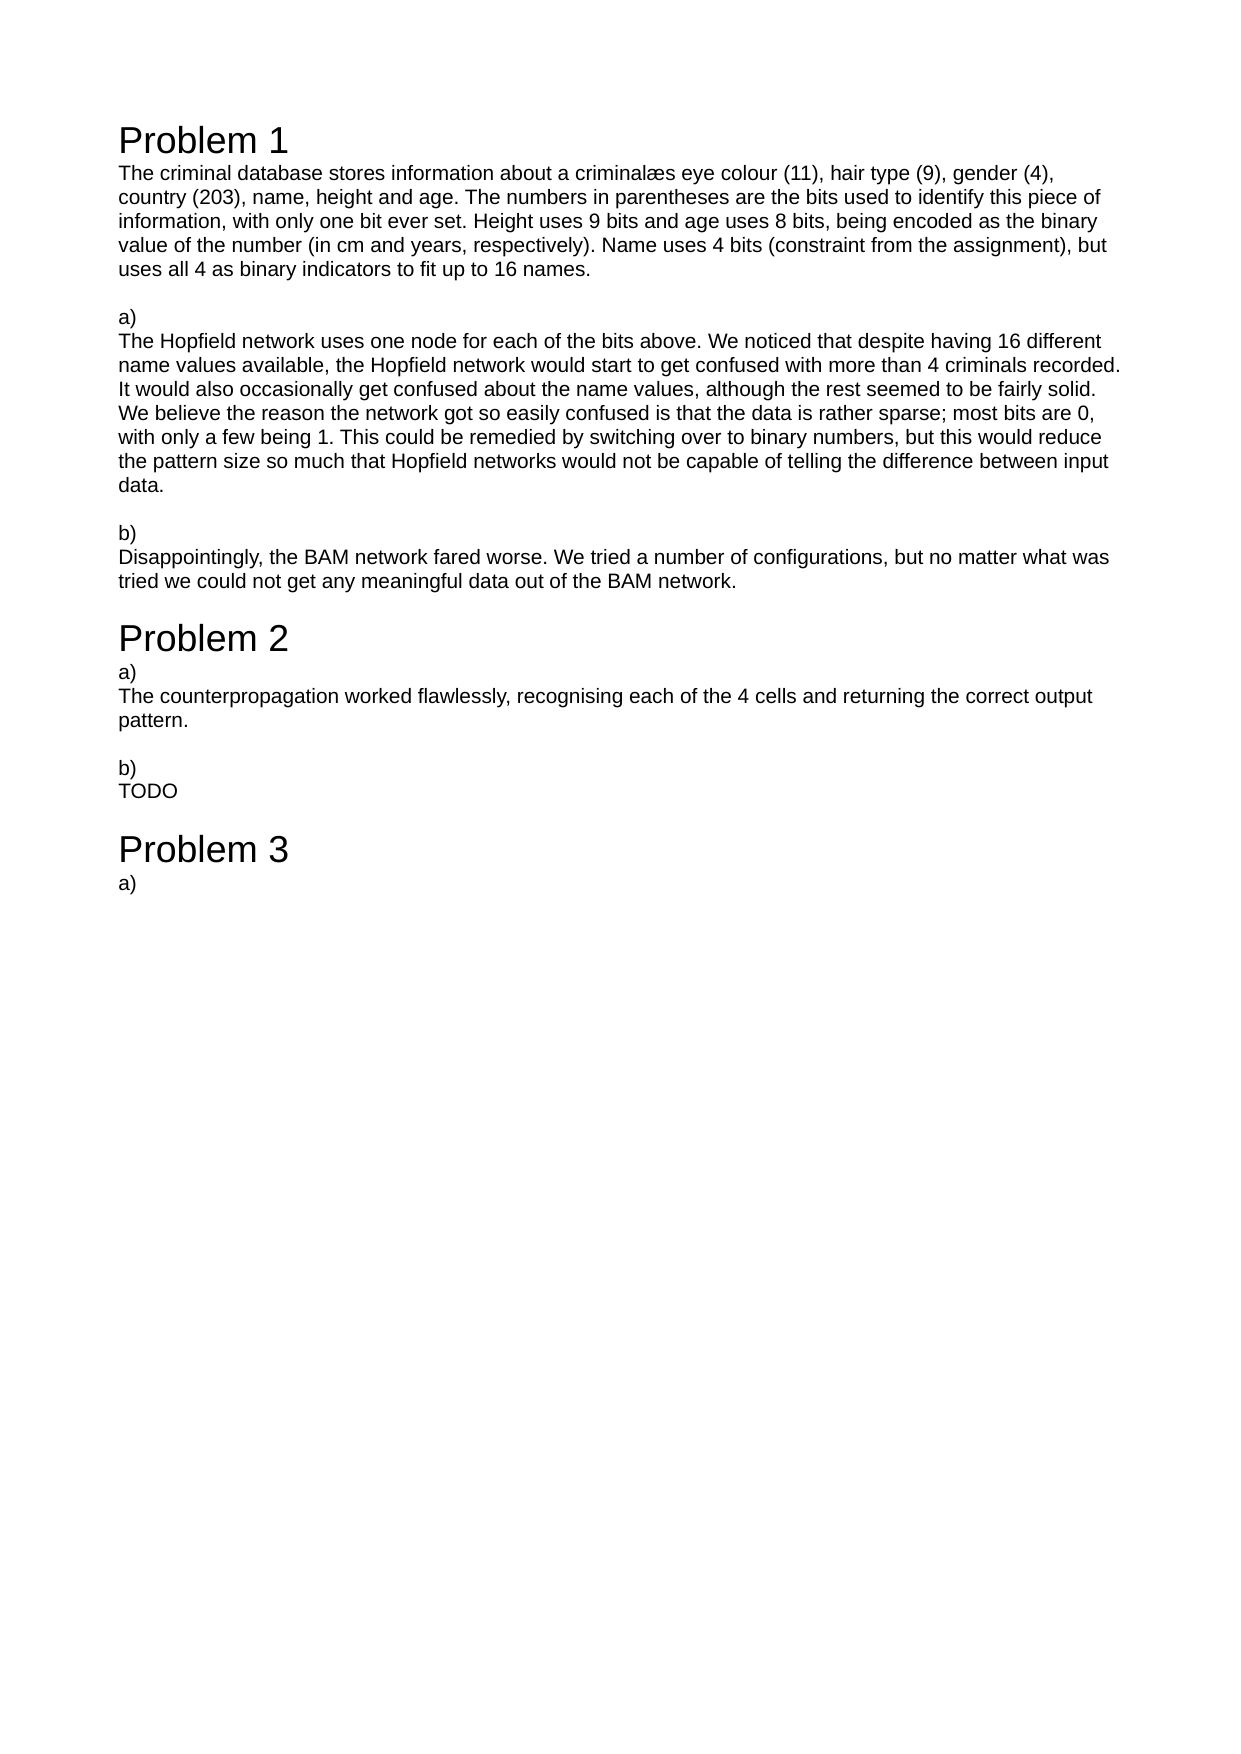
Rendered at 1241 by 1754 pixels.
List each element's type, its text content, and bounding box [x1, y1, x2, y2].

text Disappointingly, the BAM network fared worse. We tried a number of configurations, but no matter what was tried we could not get any meaningful data out of the BAM network. [118, 544, 1122, 592]
text TODO [118, 779, 1122, 803]
text a) [118, 870, 1122, 894]
text a) [118, 659, 1122, 683]
text Problem 3 [118, 827, 1122, 870]
text Problem 1 [118, 118, 1122, 161]
text Problem 2 [118, 616, 1122, 659]
text b) [118, 521, 1122, 544]
text The criminal database stores information about a criminalæs eye colour (11), hair type (9), gender (4), country (203), name, height and age. The numbers in parentheses are the bits used to identify this piece of information, with only one bit ever set. Height uses 9 bits and age uses 8 bits, being encoded as the binary value of the number (in cm and years, respectively). Name uses 4 bits (constraint from the assignment), but uses all 4 as binary indicators to fit up to 16 names. [118, 161, 1122, 281]
text a) [118, 305, 1122, 329]
text b) [118, 755, 1122, 779]
text The Hopfield network uses one node for each of the bits above. We noticed that despite having 16 different name values available, the Hopfield network would start to get confused with more than 4 criminals recorded. It would also occasionally get confused about the name values, although the rest seemed to be fairly solid. We believe the reason the network got so easily confused is that the data is rather sparse; most bits are 0, with only a few being 1. This could be remedied by switching over to binary numbers, but this would reduce the pattern size so much that Hopfield networks would not be capable of telling the difference between input data. [118, 329, 1122, 497]
text The counterpropagation worked flawlessly, recognising each of the 4 cells and returning the correct output pattern. [118, 683, 1122, 731]
